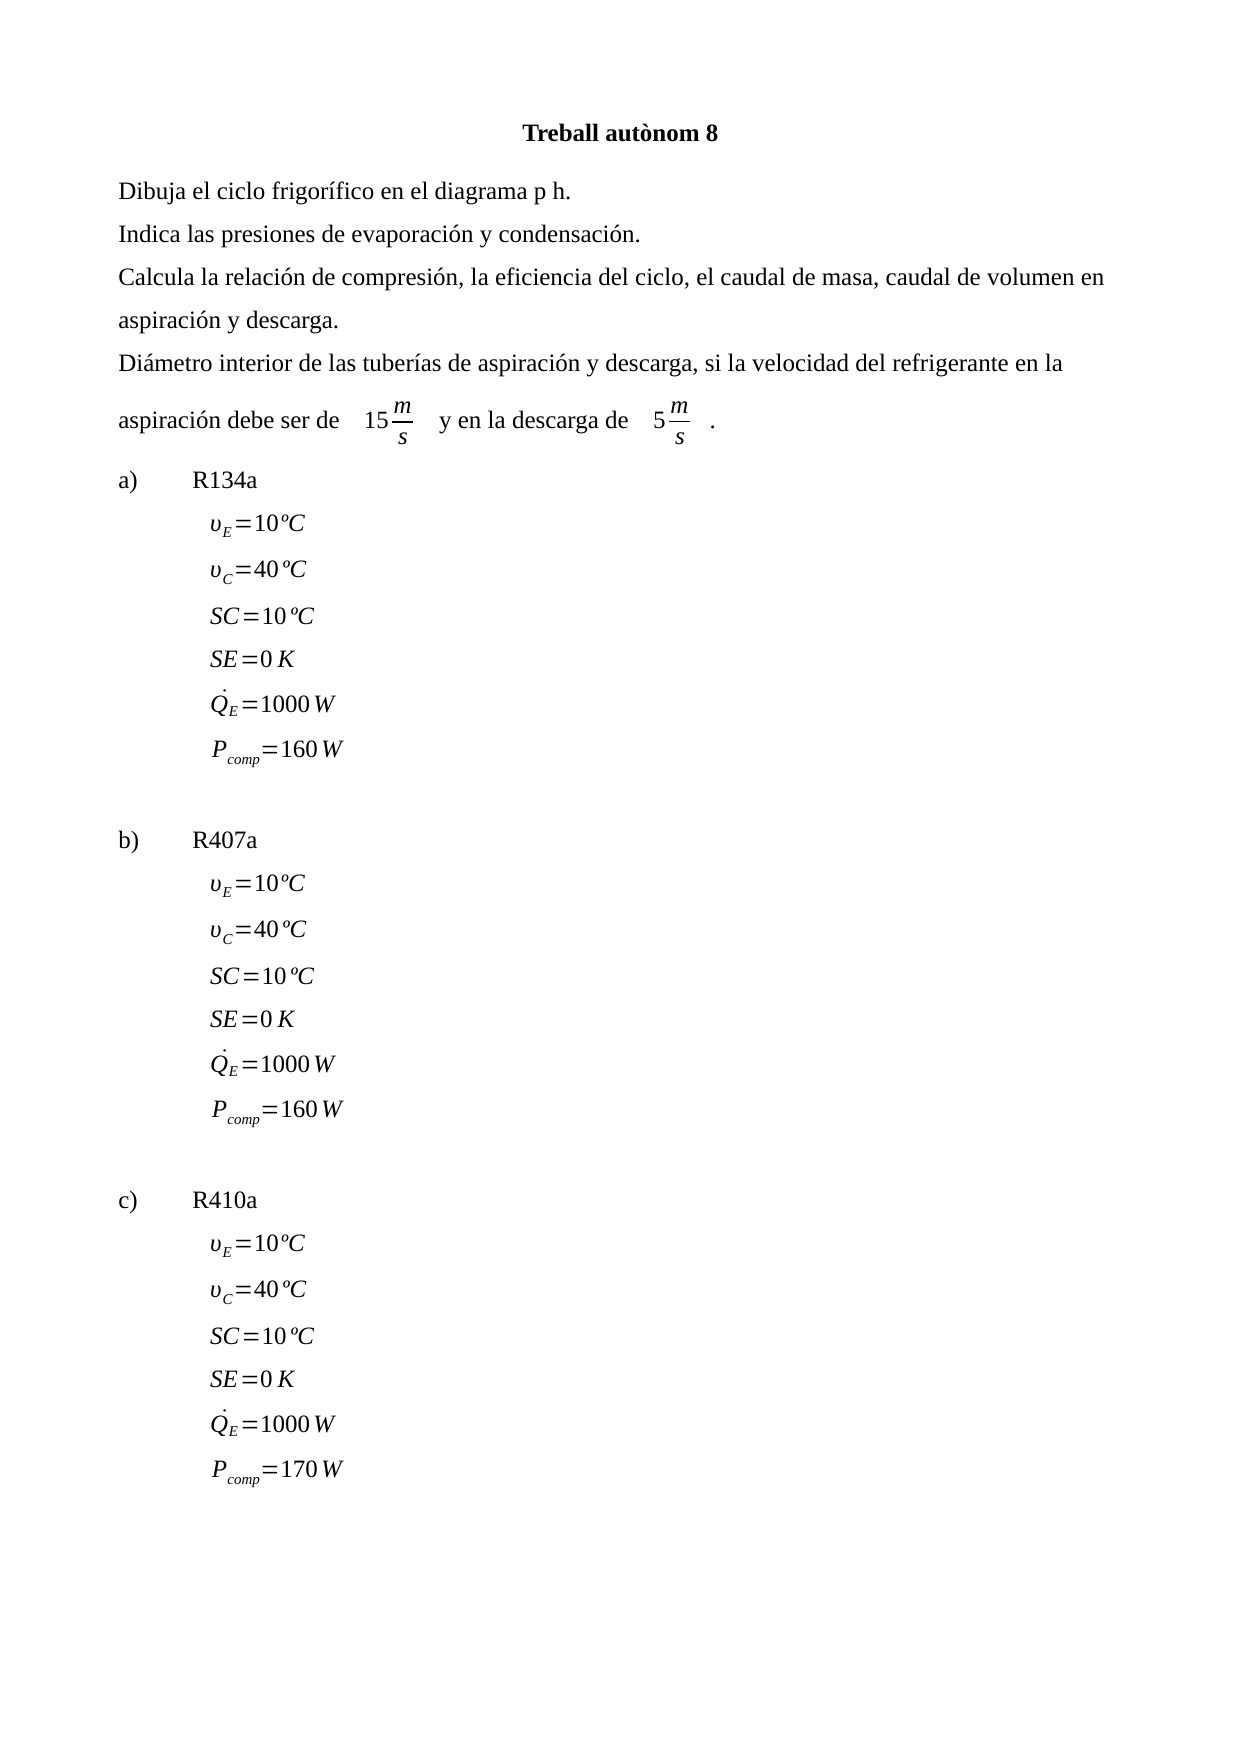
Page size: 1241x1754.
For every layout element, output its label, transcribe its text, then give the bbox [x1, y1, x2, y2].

text b) R407a [118, 825, 1122, 854]
text Calcula la relación de compresión, la eficiencia del ciclo, el caudal de masa, caudal de volumen en aspiración y descarga. [118, 262, 1122, 334]
text c) R410a [118, 1185, 1122, 1214]
text Treball autònom 8 [118, 118, 1122, 147]
text a) R134a [118, 465, 1122, 494]
text Indica las presiones de evaporación y condensación. [118, 219, 1122, 248]
text Diámetro interior de las tuberías de aspiración y descarga, si la velocidad del refrigerante en la aspiración debe ser de y en la descarga de . [118, 348, 1122, 451]
text Dibuja el ciclo frigorífico en el diagrama p h. [118, 176, 1122, 204]
